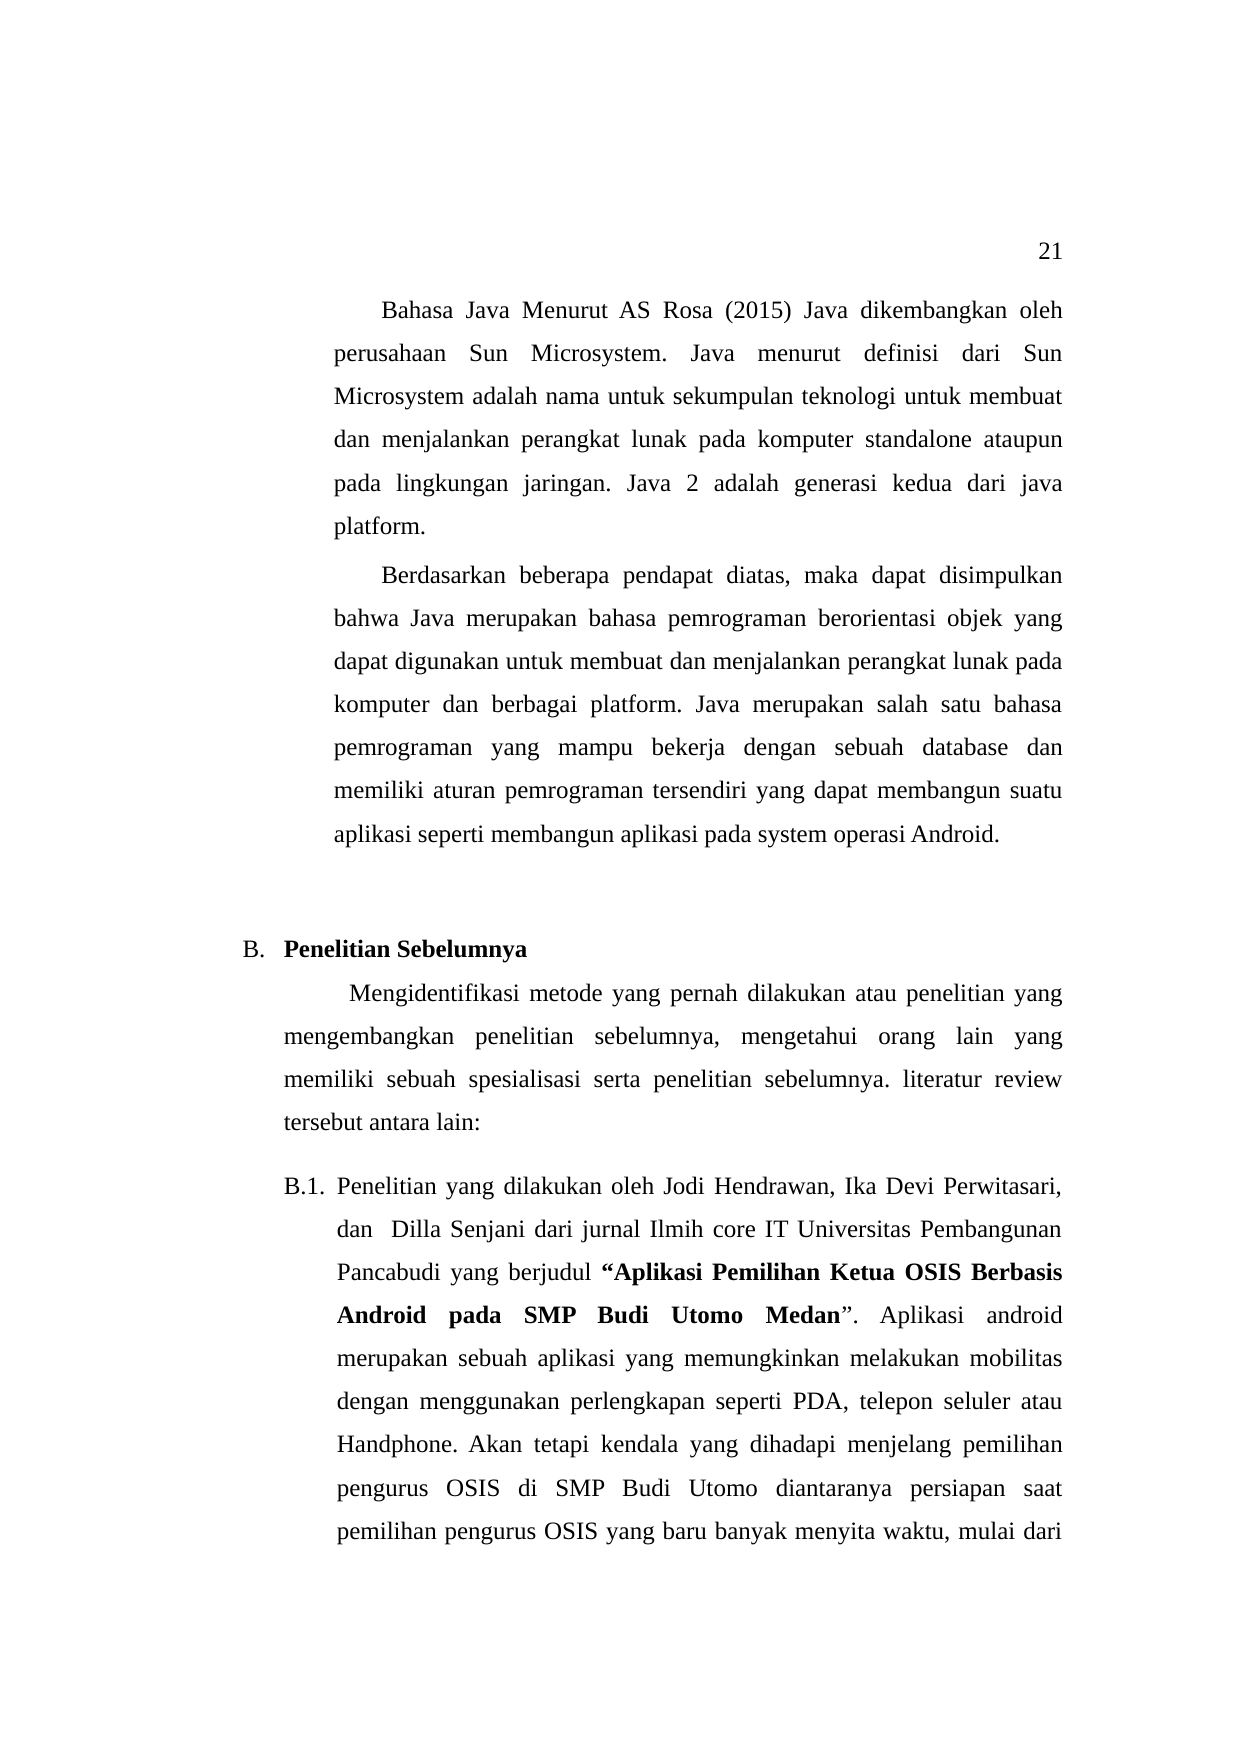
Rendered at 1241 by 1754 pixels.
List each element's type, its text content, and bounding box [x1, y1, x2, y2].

list Penelitian Sebelumnya [242, 934, 1063, 963]
text Bahasa Java Menurut AS Rosa (2015) Java dikembangkan oleh perusahaan Sun Microsystem. Java menurut definisi dari Sun Microsystem adalah nama untuk sekumpulan teknologi untuk membuat dan menjalankan perangkat lunak pada komputer standalone ataupun pada lingkungan jaringan. Java 2 adalah generasi kedua dari java platform. [334, 295, 1063, 539]
text Berdasarkan beberapa pendapat diatas, maka dapat disimpulkan bahwa Java merupakan bahasa pemrograman berorientasi objek yang dapat digunakan untuk membuat dan menjalankan perangkat lunak pada komputer dan berbagai platform. Java merupakan salah satu bahasa pemrograman yang mampu bekerja dengan sebuah database dan memiliki aturan pemrograman tersendiri yang dapat membangun suatu aplikasi seperti membangun aplikasi pada system operasi Android. [334, 560, 1063, 847]
list Mengidentifikasi metode yang pernah dilakukan atau penelitian yang mengembangkan penelitian sebelumnya, mengetahui orang lain yang memiliki sebuah spesialisasi serta penelitian sebelumnya. literatur review tersebut antara lain: [283, 978, 1063, 1136]
list Penelitian yang dilakukan oleh Jodi Hendrawan, Ika Devi Perwitasari, dan Dilla Senjani dari jurnal Ilmih core IT Universitas Pembangunan Pancabudi yang berjudul “Aplikasi Pemilihan Ketua OSIS Berbasis Android pada SMP Budi Utomo Medan”. Aplikasi android merupakan sebuah aplikasi yang memungkinkan melakukan mobilitas dengan menggunakan perlengkapan seperti PDA, telepon seluler atau Handphone. Akan tetapi kendala yang dihadapi menjelang pemilihan pengurus OSIS di SMP Budi Utomo diantaranya persiapan saat pemilihan pengurus OSIS yang baru banyak menyita waktu, mulai dari [283, 1171, 1063, 1544]
